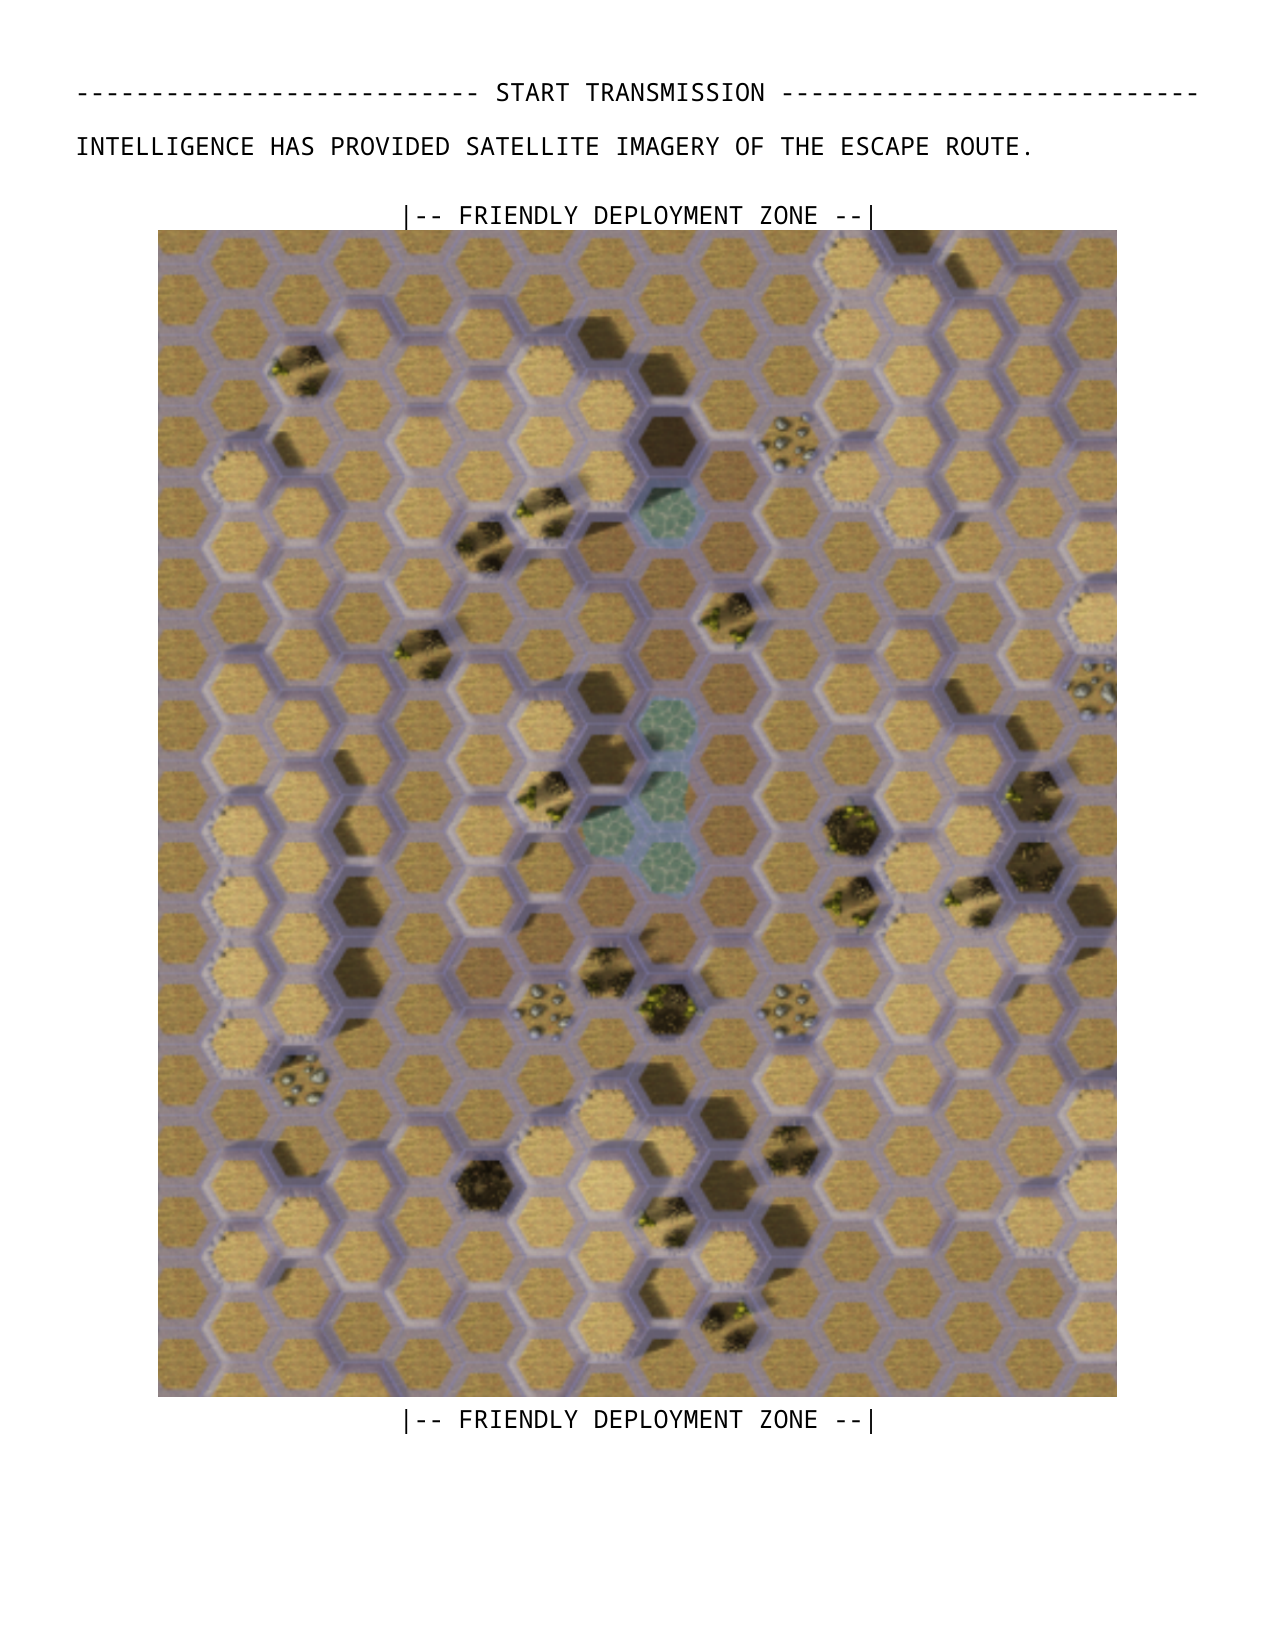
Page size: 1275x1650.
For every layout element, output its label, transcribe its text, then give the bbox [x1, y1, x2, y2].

text INTELLIGENCE HAS PROVIDED SATELLITE IMAGERY OF THE ESCAPE ROUTE. [75, 128, 1200, 162]
picture [158, 230, 1117, 1397]
text --------------------------- START TRANSMISSION ---------------------------- [75, 75, 1200, 109]
